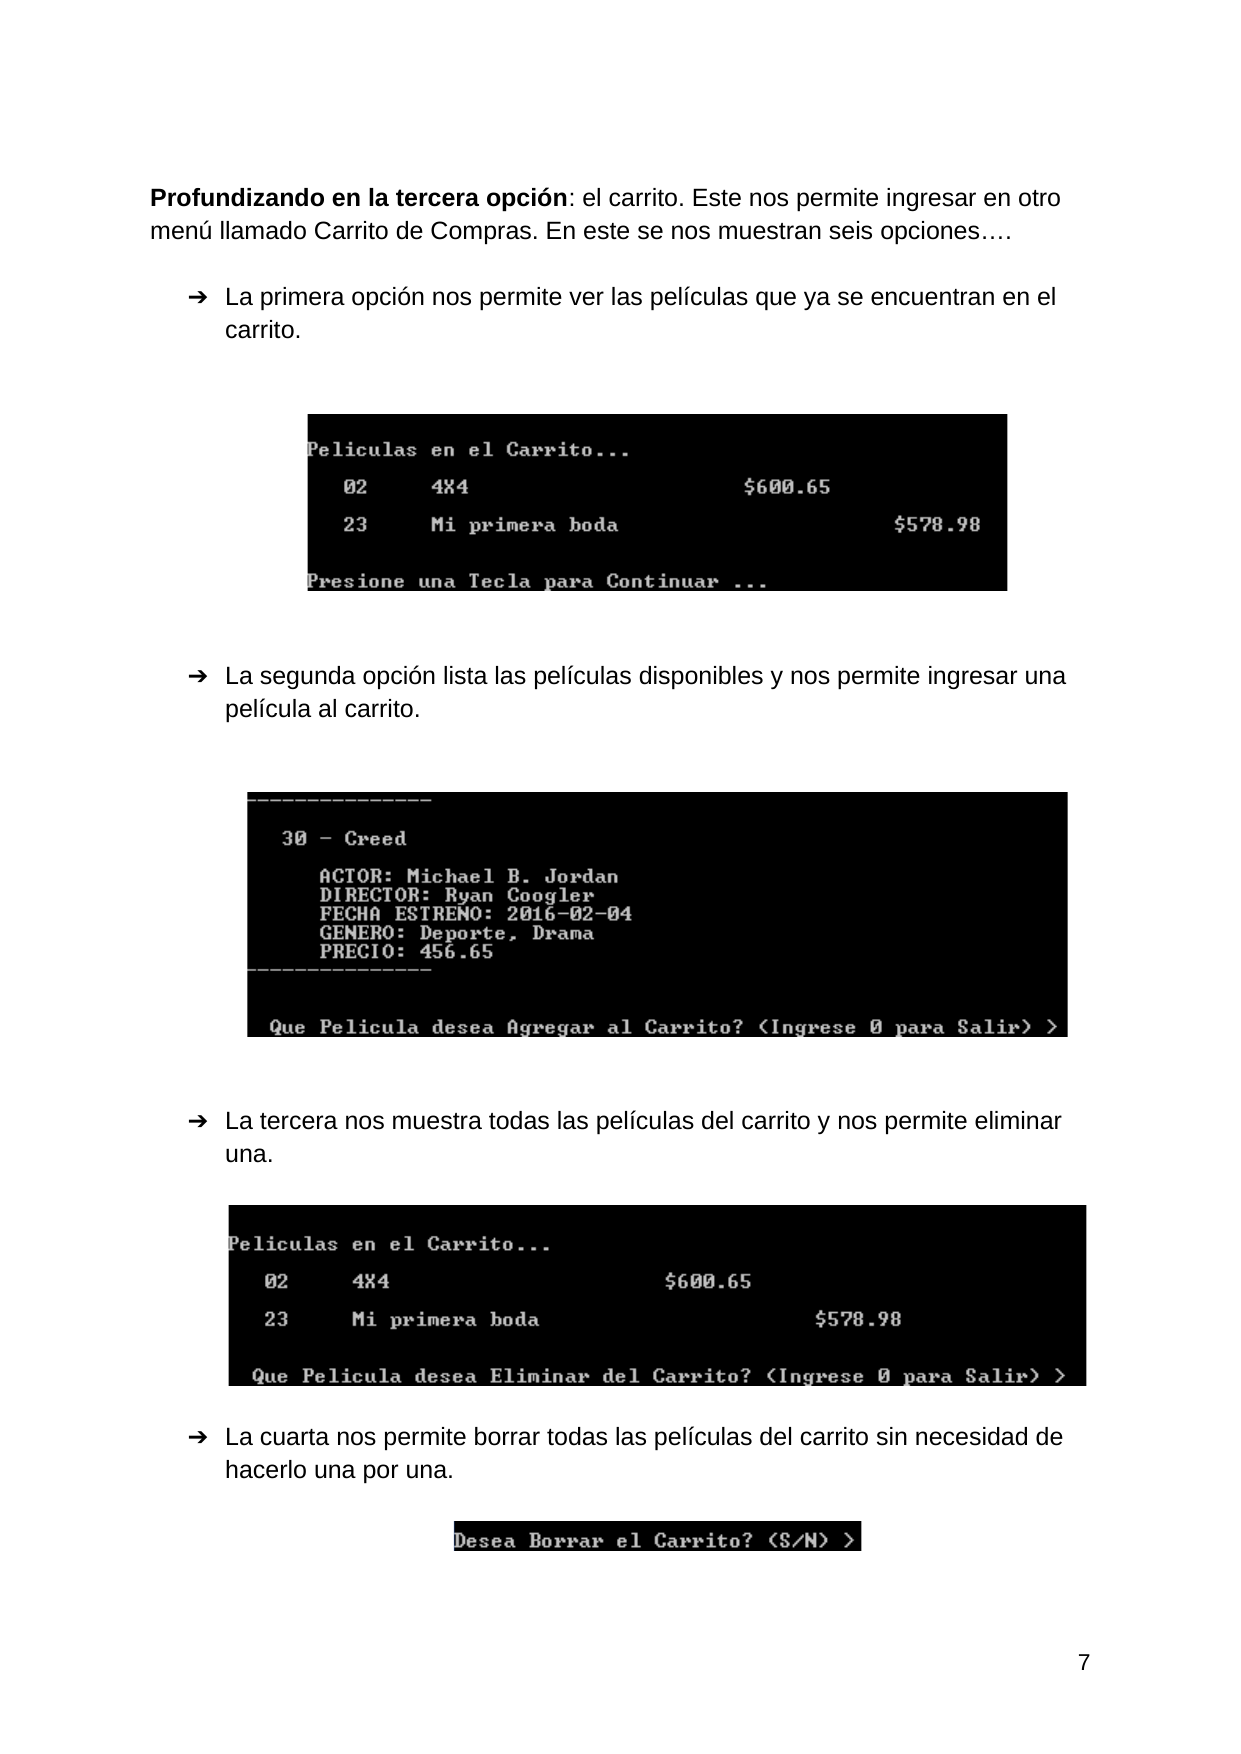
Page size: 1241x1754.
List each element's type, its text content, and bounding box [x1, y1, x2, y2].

text Profundizando en la tercera opción: el carrito. Este nos permite ingresar en otro menú llamado Carrito de Compras. En este se nos muestran seis opciones…. [150, 183, 1090, 245]
list La primera opción nos permite ver las películas que ya se encuentran en el carrito. [187, 282, 1090, 344]
list La segunda opción lista las películas disponibles y nos permite ingresar una película al carrito. [187, 661, 1090, 722]
list La cuarta nos permite borrar todas las películas del carrito sin necesidad de hacerlo una por una. [187, 1422, 1090, 1484]
picture [247, 792, 1068, 1037]
picture [307, 414, 1008, 591]
picture [228, 1205, 1087, 1386]
picture [453, 1521, 862, 1551]
list La tercera nos muestra todas las películas del carrito y nos permite eliminar una. [187, 1106, 1090, 1168]
